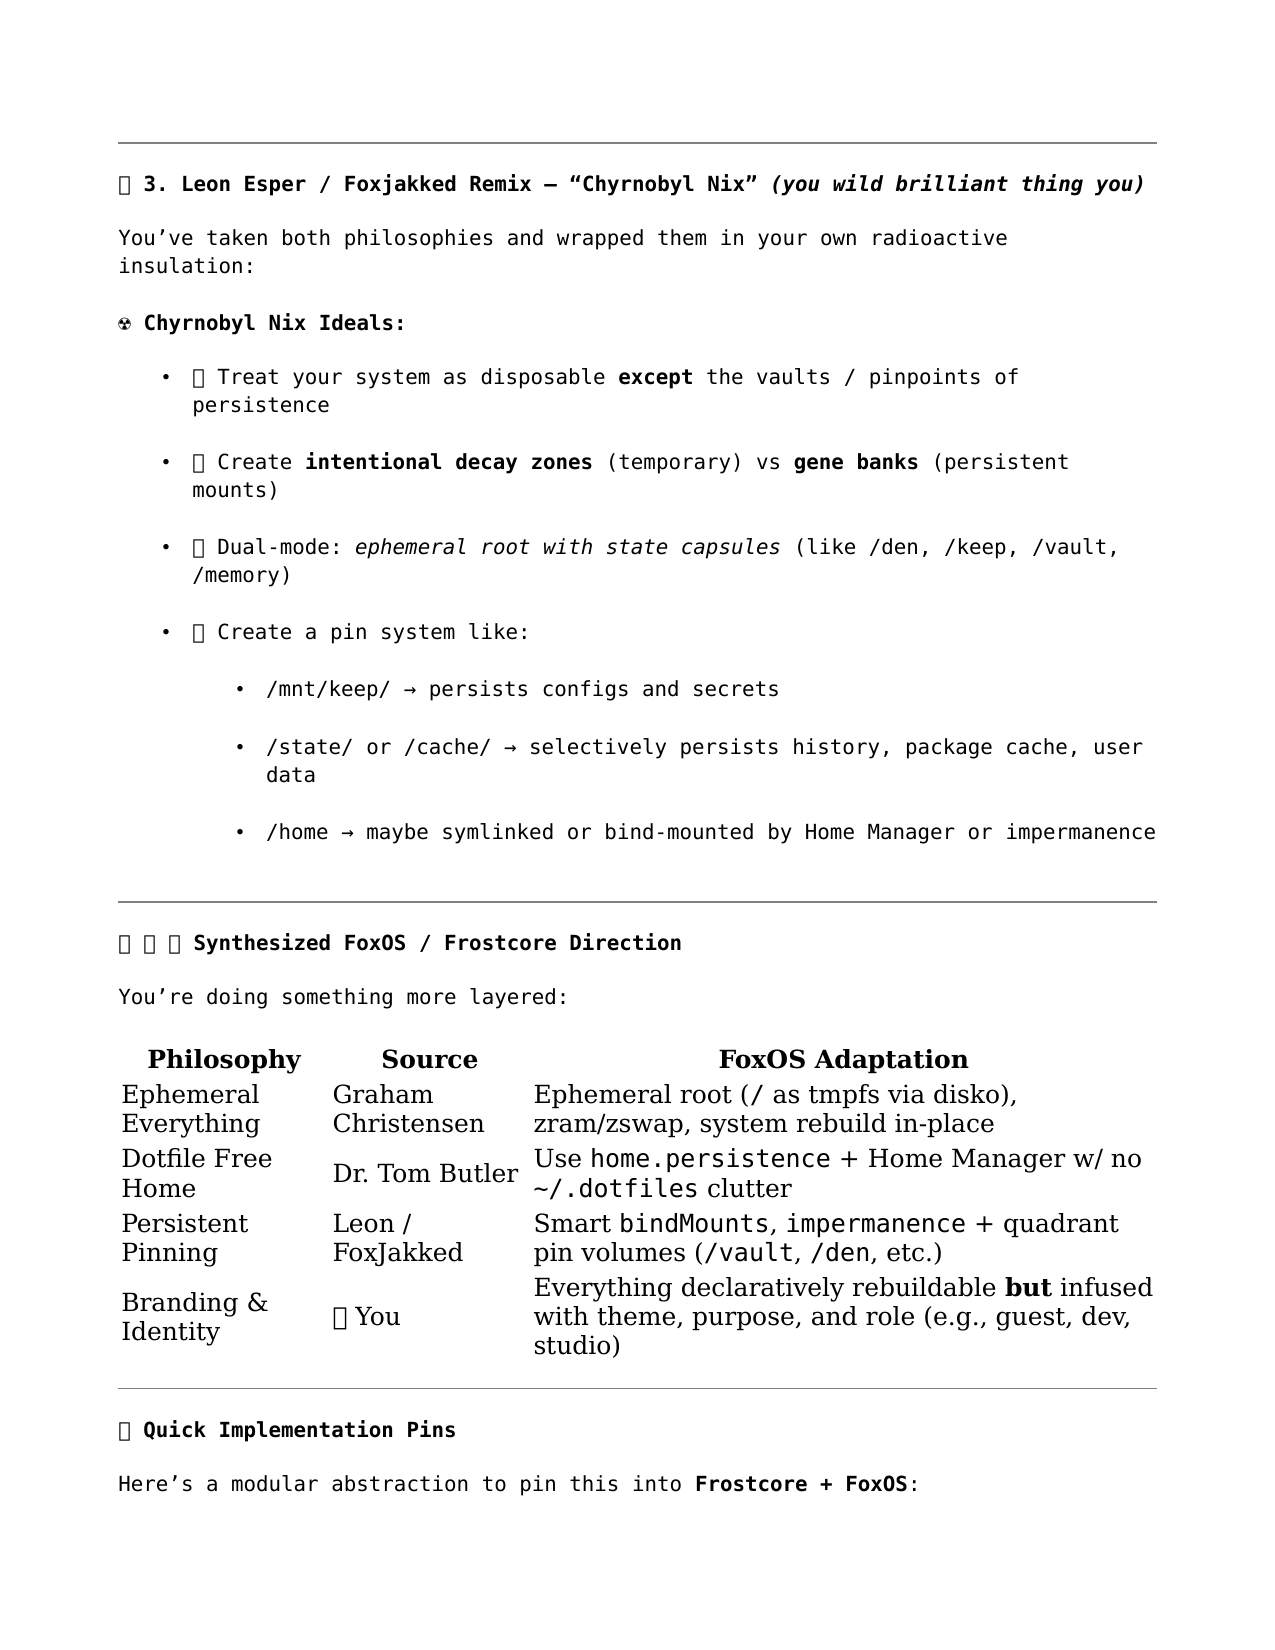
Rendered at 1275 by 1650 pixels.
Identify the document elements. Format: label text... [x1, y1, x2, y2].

list 🧬 Create intentional decay zones (temporary) vs gene banks (persistent mounts) [162, 450, 1157, 502]
table_cell Branding & Identity [118, 1270, 329, 1364]
table_cell Everything declaratively rebuildable but infused with theme, purpose, and role (e.g., guest, dev, studio) [530, 1270, 1157, 1364]
table_header Philosophy [118, 1043, 329, 1078]
table_cell Dr. Tom Butler [329, 1142, 530, 1206]
table_header Source [329, 1043, 530, 1078]
table_cell Use home.persistence + Home Manager w/ no ~/.dotfiles clutter [530, 1142, 1157, 1206]
table_cell Ephemeral root (/ as tmpfs via disko), zram/zswap, system rebuild in-place [530, 1078, 1157, 1142]
list /home → maybe symlinked or bind-mounted by Home Manager or impermanence [236, 820, 1157, 844]
list 🔐 Dual-mode: ephemeral root with state capsules (like /den, /keep, /vault, /memory) [162, 535, 1157, 587]
text Here’s a modular abstraction to pin this into Frostcore + FoxOS: [118, 1472, 1157, 1496]
table_cell Graham Christensen [329, 1078, 530, 1142]
table_cell 🦊 You [329, 1270, 530, 1364]
subtitle 🧰 Quick Implementation Pins [118, 1418, 1157, 1442]
table_cell Persistent Pinning [118, 1206, 329, 1270]
table_cell Leon / FoxJakked [329, 1206, 530, 1270]
table_cell Ephemeral Everything [118, 1078, 329, 1142]
table_cell Smart bindMounts, impermanence + quadrant pin volumes (/vault, /den, etc.) [530, 1206, 1157, 1270]
subtitle 🦊 3. Leon Esper / Foxjakked Remix – “Chyrnobyl Nix” (you wild brilliant thing you) [118, 172, 1157, 197]
list 💀 Treat your system as disposable except the vaults / pinpoints of persistence [162, 365, 1157, 417]
table_header FoxOS Adaptation [530, 1043, 1157, 1078]
list 📍 Create a pin system like: [162, 620, 1157, 644]
list /state/ or /cache/ → selectively persists history, package cache, user data [236, 735, 1157, 787]
table_cell Dotfile Free Home [118, 1142, 329, 1206]
subtitle ☢️ Chyrnobyl Nix Ideals: [118, 311, 1157, 335]
text You’ve taken both philosophies and wrapped them in your own radioactive insulation: [118, 226, 1157, 278]
text You’re doing something more layered: [118, 985, 1157, 1009]
subtitle 🧊 🧲 🧱 Synthesized FoxOS / Frostcore Direction [118, 931, 1157, 956]
list /mnt/keep/ → persists configs and secrets [236, 677, 1157, 702]
